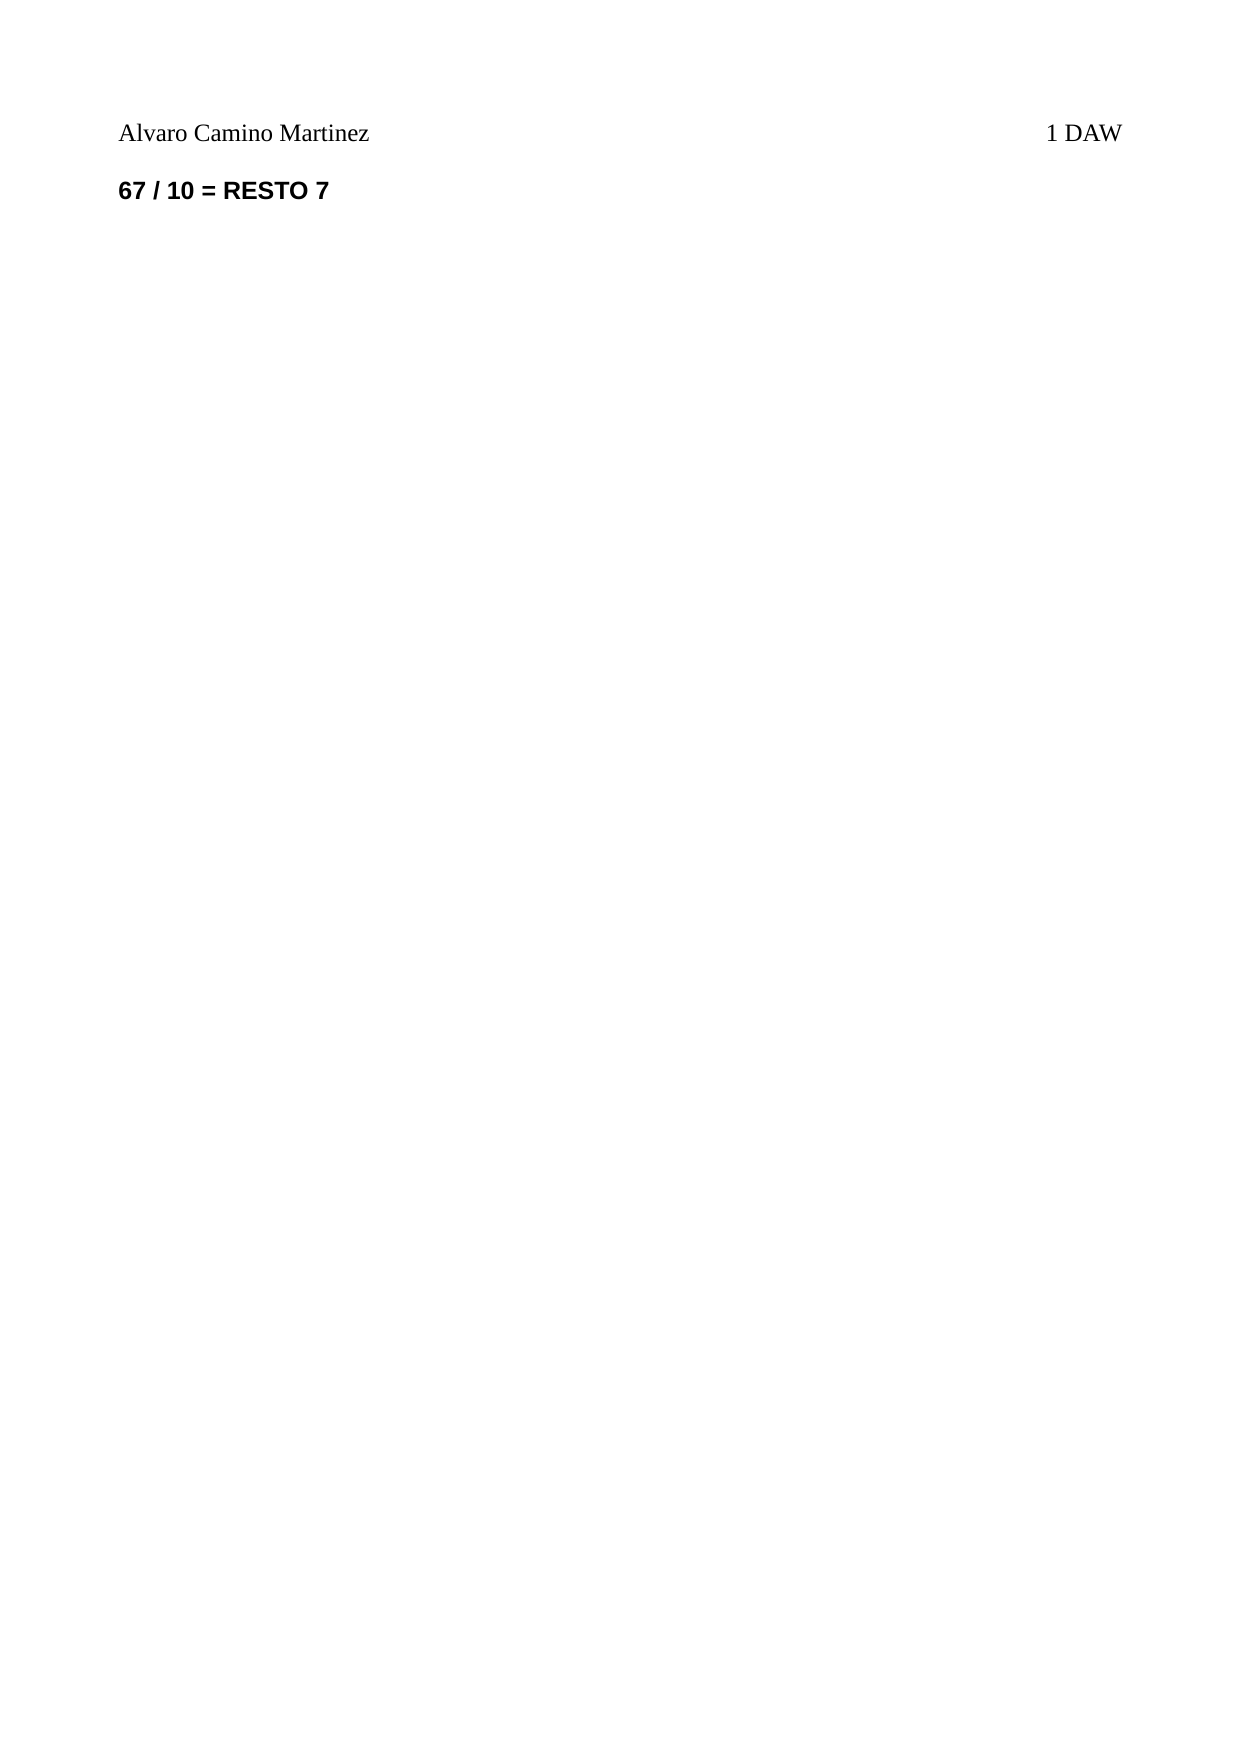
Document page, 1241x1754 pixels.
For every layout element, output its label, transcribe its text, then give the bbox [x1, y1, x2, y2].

text 67 / 10 = RESTO 7 [118, 176, 1122, 205]
